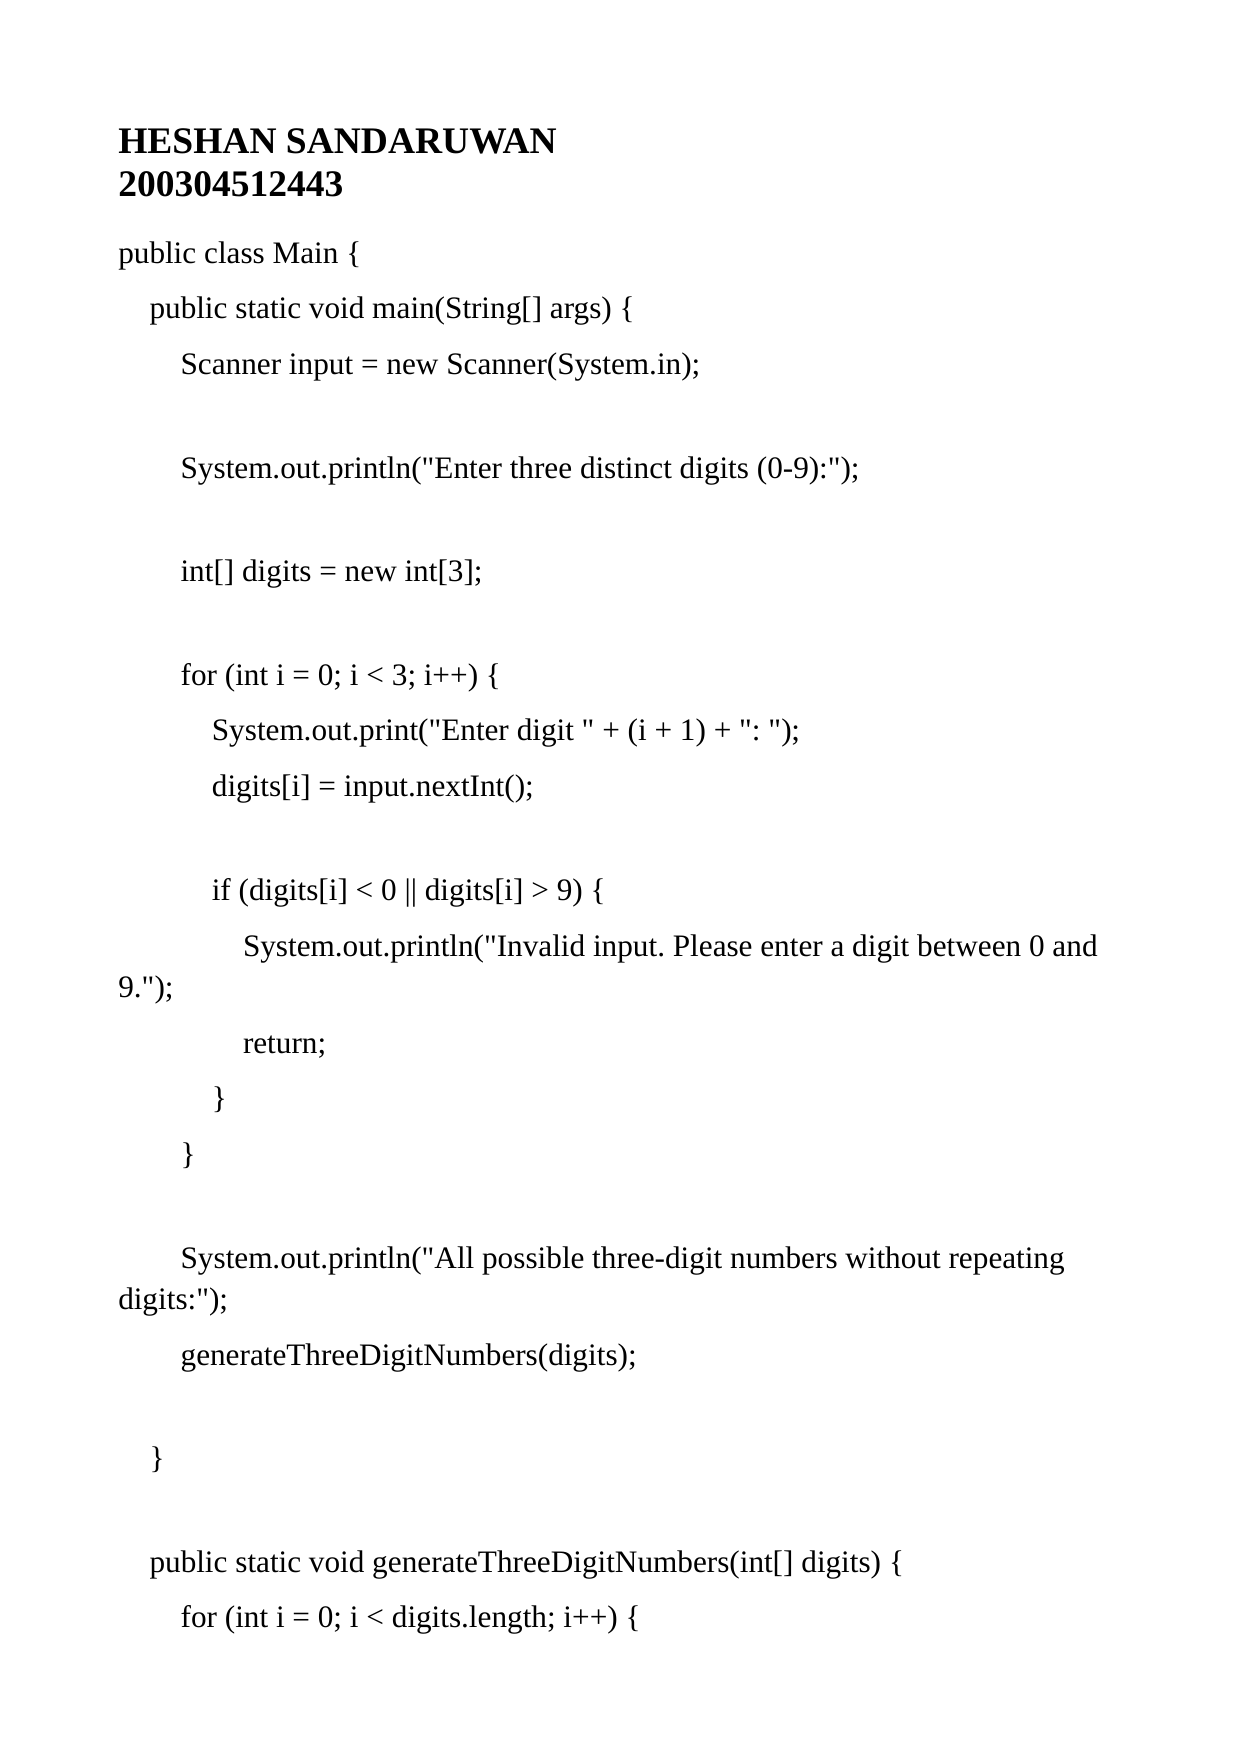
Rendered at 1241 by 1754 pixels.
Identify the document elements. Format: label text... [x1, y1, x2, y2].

text public static void main(String[] args) { [118, 290, 1122, 326]
text System.out.print("Enter digit " + (i + 1) + ": "); [118, 712, 1122, 748]
text generateThreeDigitNumbers(digits); [118, 1336, 1122, 1372]
text for (int i = 0; i < 3; i++) { [118, 656, 1122, 692]
text public class Main { [118, 234, 1122, 270]
text return; [118, 1024, 1122, 1060]
text } [118, 1439, 1122, 1475]
text public static void generateThreeDigitNumbers(int[] digits) { [118, 1543, 1122, 1579]
text System.out.println("Invalid input. Please enter a digit between 0 and 9."); [118, 927, 1122, 1004]
text } [118, 1136, 1122, 1171]
text int[] digits = new int[3]; [118, 552, 1122, 588]
text System.out.println("All possible three-digit numbers without repeating digits:"); [118, 1239, 1122, 1316]
text } [118, 1080, 1122, 1116]
text System.out.println("Enter three distinct digits (0-9):"); [118, 449, 1122, 485]
text digits[i] = input.nextInt(); [118, 767, 1122, 803]
text Scanner input = new Scanner(System.in); [118, 346, 1122, 381]
text if (digits[i] < 0 || digits[i] > 9) { [118, 871, 1122, 907]
text for (int i = 0; i < digits.length; i++) { [118, 1599, 1122, 1635]
